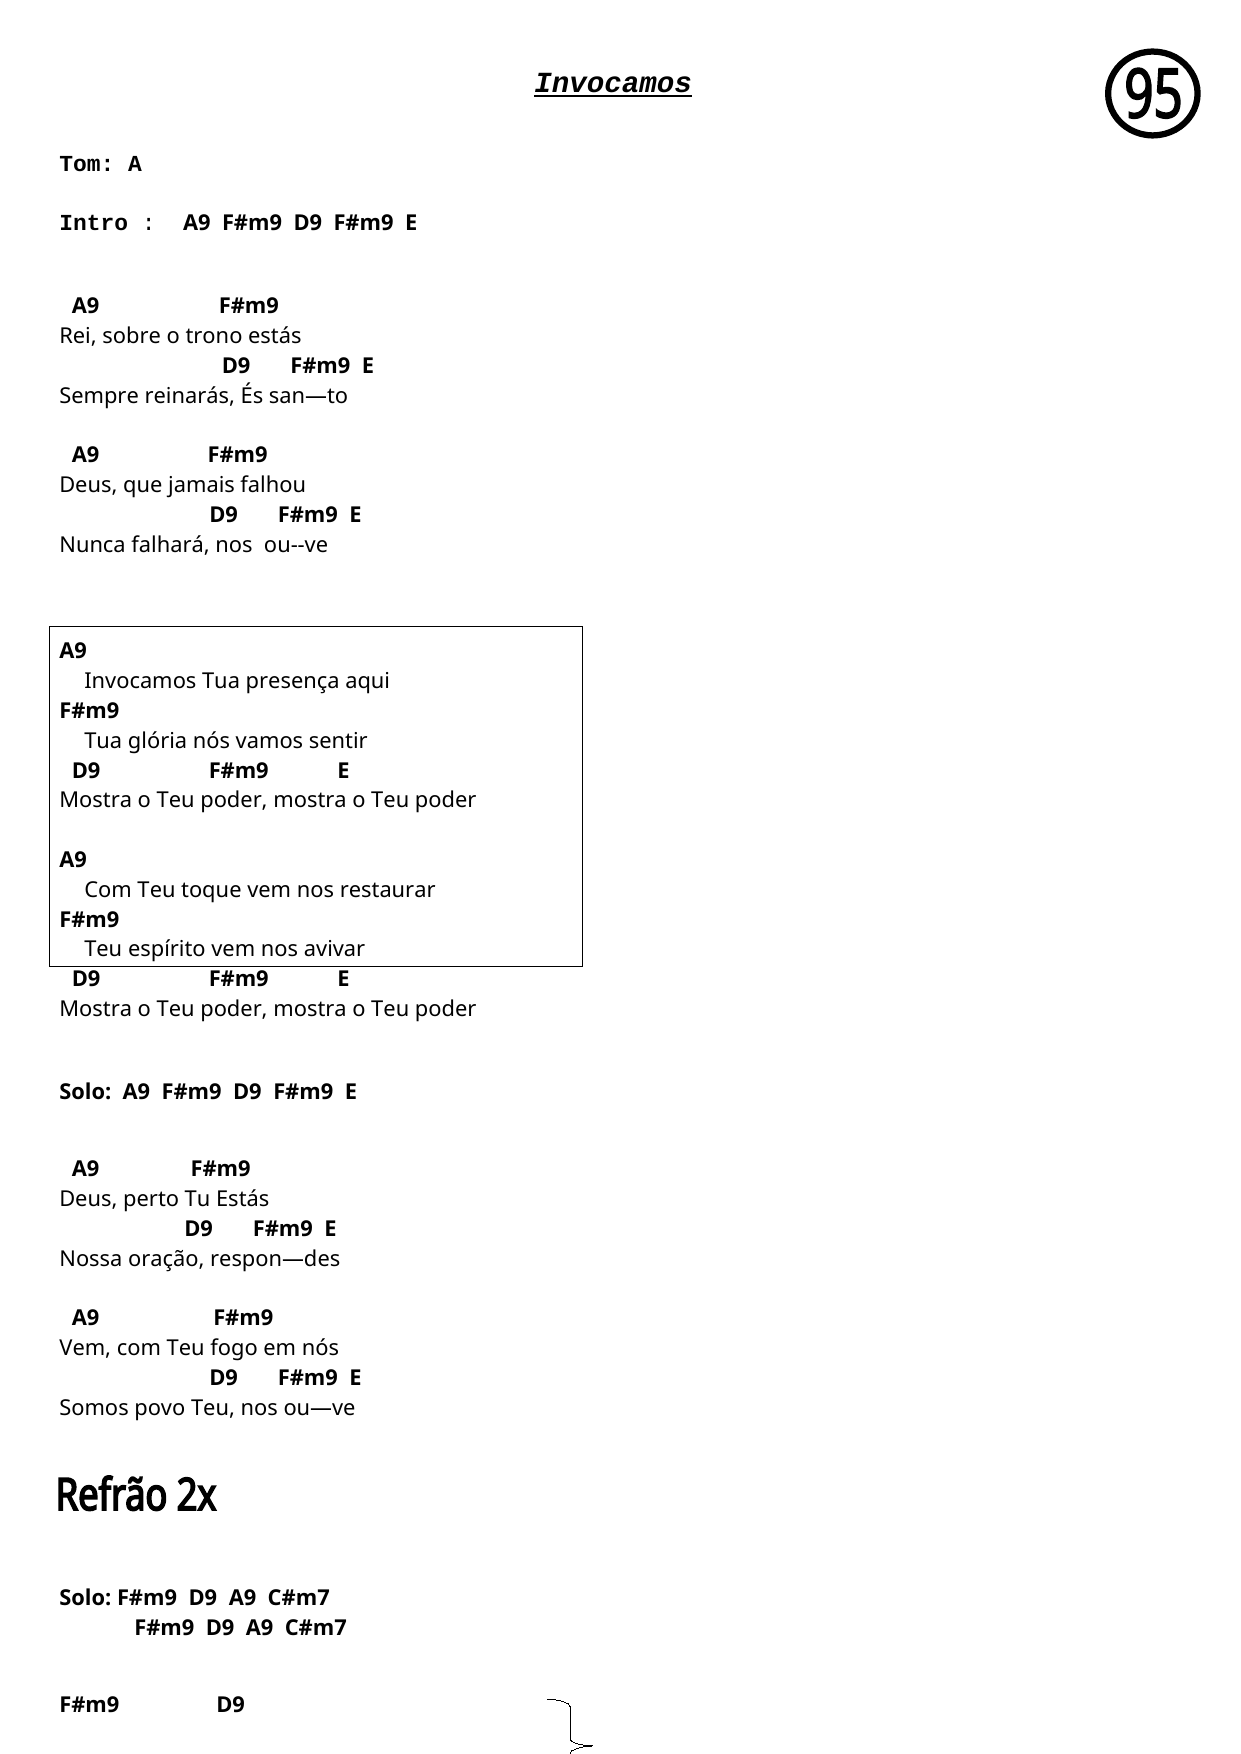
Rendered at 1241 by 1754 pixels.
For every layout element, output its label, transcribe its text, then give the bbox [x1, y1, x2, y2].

text F#m9 D9 A9 C#m7 [59, 1612, 1167, 1641]
text Mostra o Teu poder, mostra o Teu poder [59, 784, 582, 814]
text [1145, 68, 1167, 101]
text [583, 874, 1167, 904]
text [583, 904, 1167, 933]
text D9 F#m9 E [59, 755, 582, 784]
text Intro : A9 F#m9 D9 F#m9 E [59, 207, 1167, 237]
text [583, 636, 1167, 665]
text [583, 725, 1167, 755]
text A9 F#m9 [59, 1302, 1167, 1332]
text D9 F#m9 E [59, 499, 1167, 529]
text A9 F#m9 [59, 439, 1167, 469]
text [583, 784, 1167, 814]
text D9 F#m9 E [59, 1362, 1167, 1392]
text A9 [59, 636, 582, 665]
text D9 F#m9 E [59, 1213, 1167, 1243]
text Deus, que jamais falhou [59, 469, 1167, 499]
text [1112, 68, 1135, 101]
text Invocamos [59, 68, 1112, 101]
text Com Teu toque vem nos restaurar [59, 874, 582, 904]
text [583, 933, 1167, 963]
text Invocamos Tua presença aqui [59, 665, 582, 695]
text [583, 755, 1167, 784]
text A9 [59, 844, 582, 874]
text Solo: A9 F#m9 D9 F#m9 E [59, 1076, 1167, 1106]
text A9 F#m9 [59, 1153, 1167, 1183]
text Vem, com Teu fogo em nós [59, 1332, 1167, 1362]
text F#m9 [59, 904, 582, 933]
text Nunca falhará, nos ou--ve [59, 529, 1167, 558]
text Somos povo Teu, nos ou—ve [59, 1392, 1167, 1421]
text D9 F#m9 E [59, 350, 1167, 380]
text [1133, 74, 1145, 93]
text Deus, perto Tu Estás [59, 1183, 1167, 1213]
text Rei, sobre o trono estás [59, 320, 1167, 350]
text Teu espírito vem nos avivar [59, 933, 582, 963]
text A9 F#m9 [59, 290, 1167, 320]
text F#m9 [59, 695, 582, 725]
text Solo: F#m9 D9 A9 C#m7 [59, 1582, 1167, 1612]
text F#m9 D9 [59, 1689, 1167, 1718]
text Sempre reinarás, És san—to [59, 380, 1167, 409]
text [583, 844, 1167, 874]
text Nossa oração, respon—des [59, 1243, 1167, 1272]
text Tom: A [59, 153, 1167, 179]
text [583, 695, 1167, 725]
text [583, 665, 1167, 695]
text D9 F#m9 E [59, 963, 1167, 993]
text Mostra o Teu poder, mostra o Teu poder [59, 993, 1167, 1023]
text Tua glória nós vamos sentir [59, 725, 582, 755]
